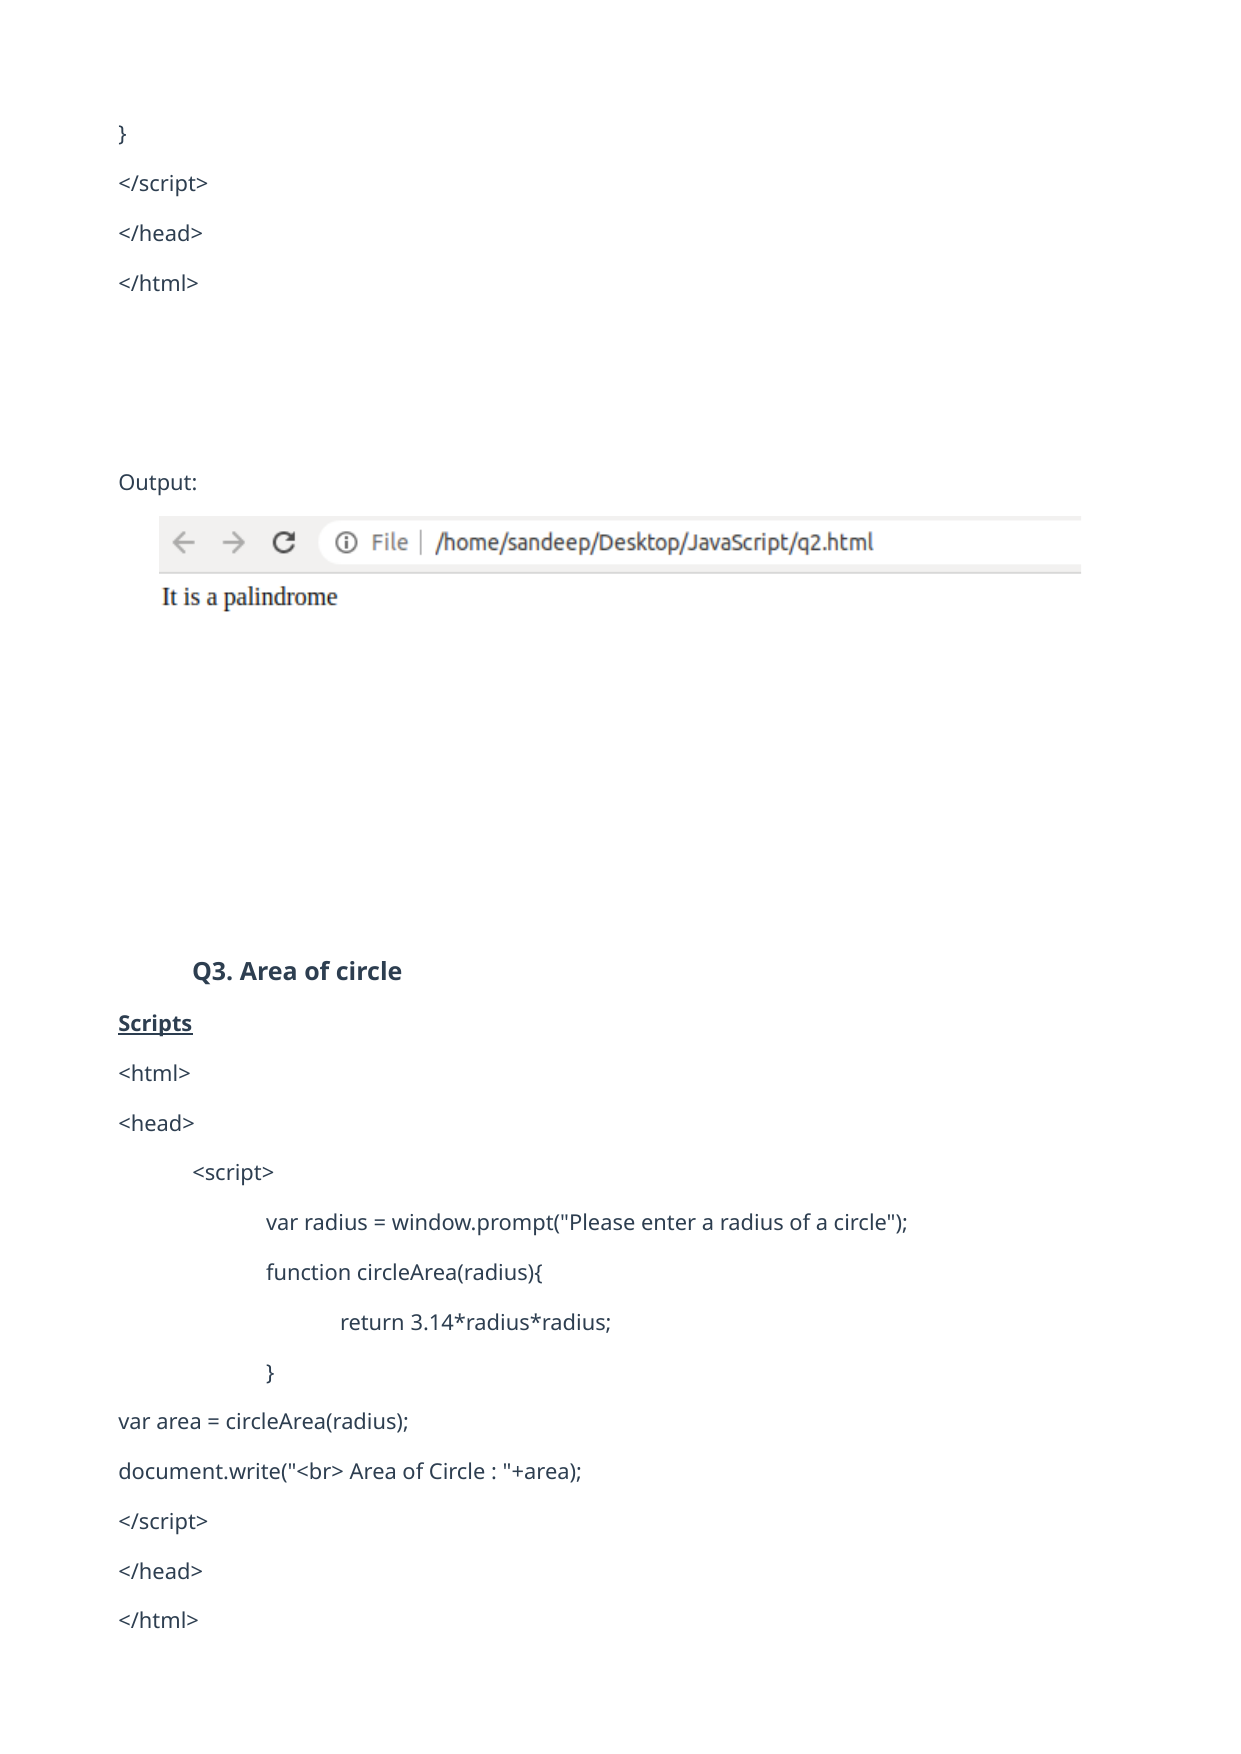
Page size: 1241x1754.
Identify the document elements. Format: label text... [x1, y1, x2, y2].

text } [118, 1356, 1122, 1386]
text <html> [118, 1058, 1122, 1087]
text <head> [118, 1107, 1122, 1137]
text </script> [118, 1506, 1122, 1536]
list Q3. Area of circle [118, 953, 1122, 987]
text </head> [118, 218, 1122, 247]
picture [159, 516, 1082, 784]
text </html> [118, 267, 1122, 297]
text return 3.14*radius*radius; [118, 1307, 1122, 1336]
text Output: [118, 467, 1122, 496]
text var area = circleArea(radius); [118, 1406, 1122, 1436]
text </script> [118, 168, 1122, 198]
text } [118, 118, 1122, 148]
text </html> [118, 1605, 1122, 1635]
text </head> [118, 1556, 1122, 1585]
text Scripts [118, 1008, 1122, 1038]
text function circleArea(radius){ [118, 1257, 1122, 1287]
text <script> [118, 1157, 1122, 1187]
text var radius = window.prompt("Please enter a radius of a circle"); [118, 1207, 1122, 1237]
text document.write("<br> Area of Circle : "+area); [118, 1456, 1122, 1486]
